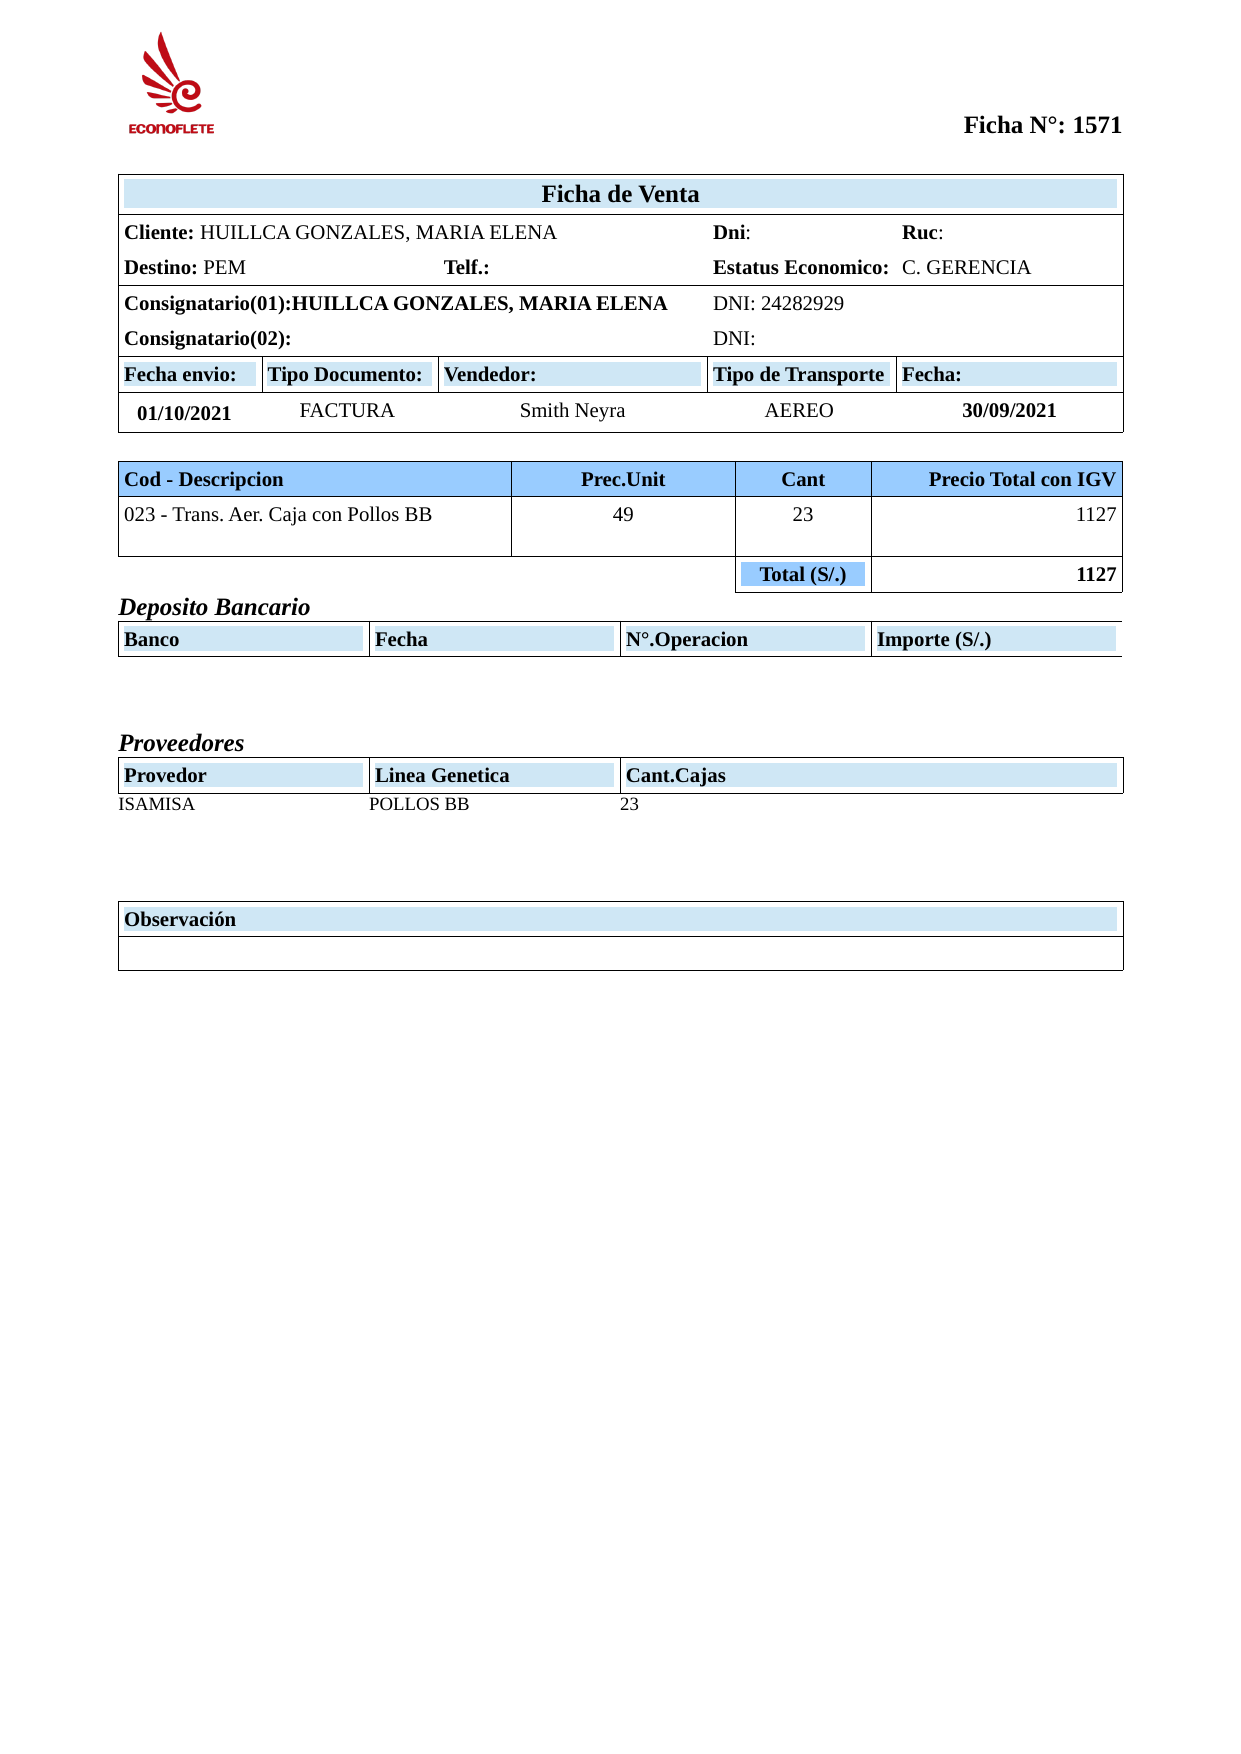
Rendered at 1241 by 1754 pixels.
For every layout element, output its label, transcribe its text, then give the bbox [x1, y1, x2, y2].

table_header Fecha [370, 622, 620, 656]
table_cell [118, 557, 511, 592]
table_cell [871, 705, 1122, 728]
table_cell Destino: PEM [119, 249, 438, 285]
table_cell [118, 705, 369, 728]
table_cell POLLOS BB [369, 794, 620, 814]
table_cell Total (S/.) [736, 557, 871, 592]
table_cell [118, 858, 369, 879]
table_cell Consignatario(01):HUILLCA GONZALES, MARIA ELENA [119, 286, 707, 321]
table_cell Fecha: [897, 357, 1123, 392]
table_cell [369, 836, 620, 858]
table_header Importe (S/.) [872, 622, 1122, 656]
table_cell Estatus Economico: [707, 249, 896, 285]
table_cell [620, 680, 871, 704]
table_cell Cliente: HUILLCA GONZALES, MARIA ELENA [119, 215, 707, 249]
table_cell [118, 836, 369, 858]
table_cell FACTURA [262, 393, 438, 432]
table_cell [369, 858, 620, 879]
table_cell DNI: [707, 321, 1123, 356]
table_cell [118, 657, 369, 680]
text Proveedores [118, 728, 1122, 757]
table_cell Fecha envio: [119, 357, 262, 392]
table_header Ficha de Venta [119, 175, 1123, 214]
table_cell 49 [512, 497, 735, 556]
table_cell [620, 879, 1123, 901]
table_cell Smith Neyra [438, 393, 707, 432]
table_cell Dni: [707, 215, 896, 249]
table_header Cod - Descripcion [119, 462, 511, 496]
table_header Prec.Unit [512, 462, 735, 496]
table_header Cant [736, 462, 871, 496]
table_cell [511, 557, 735, 592]
table_cell Tipo de Transporte [708, 357, 896, 392]
table_cell [620, 815, 1123, 836]
picture [118, 31, 225, 134]
table_header Precio Total con IGV [872, 462, 1122, 496]
table_cell [118, 815, 369, 836]
table_cell [119, 937, 1123, 969]
table_cell Tipo Documento: [263, 357, 438, 392]
table_header Observación [119, 902, 1123, 936]
table_cell AEREO [707, 393, 896, 432]
table_header Banco [119, 622, 369, 656]
table_cell Consignatario(02): [119, 321, 707, 356]
table_header N°.Operacion [621, 622, 871, 656]
text Deposito Bancario [118, 592, 1122, 621]
table_cell C. GERENCIA [896, 249, 1123, 285]
table_header Cant.Cajas [621, 758, 1123, 793]
table_cell [620, 705, 871, 728]
table_cell [118, 879, 369, 901]
table_header Provedor [119, 758, 369, 793]
table_cell [871, 680, 1122, 704]
table_cell 30/09/2021 [896, 393, 1123, 432]
table_cell DNI: 24282929 [707, 286, 1123, 321]
table_cell [369, 705, 620, 728]
table_cell [620, 836, 1123, 858]
table_cell [620, 657, 871, 680]
table_cell [871, 657, 1122, 680]
table_cell 23 [620, 794, 1123, 814]
table_cell 023 - Trans. Aer. Caja con Pollos BB [119, 497, 511, 556]
table_cell Telf.: [438, 249, 707, 285]
table_cell Vendedor: [439, 357, 707, 392]
table_cell 1127 [872, 557, 1122, 592]
table_cell 23 [736, 497, 871, 556]
table_cell [369, 680, 620, 704]
table_cell [118, 680, 369, 704]
table_cell [369, 815, 620, 836]
table_cell Ruc: [896, 215, 1123, 249]
table_cell ISAMISA [118, 794, 369, 814]
table_cell [369, 657, 620, 680]
table_cell [369, 879, 620, 901]
table_header Linea Genetica [370, 758, 620, 793]
table_cell 1127 [872, 497, 1122, 556]
table_cell 01/10/2021 [119, 393, 262, 432]
table_cell [620, 858, 1123, 879]
